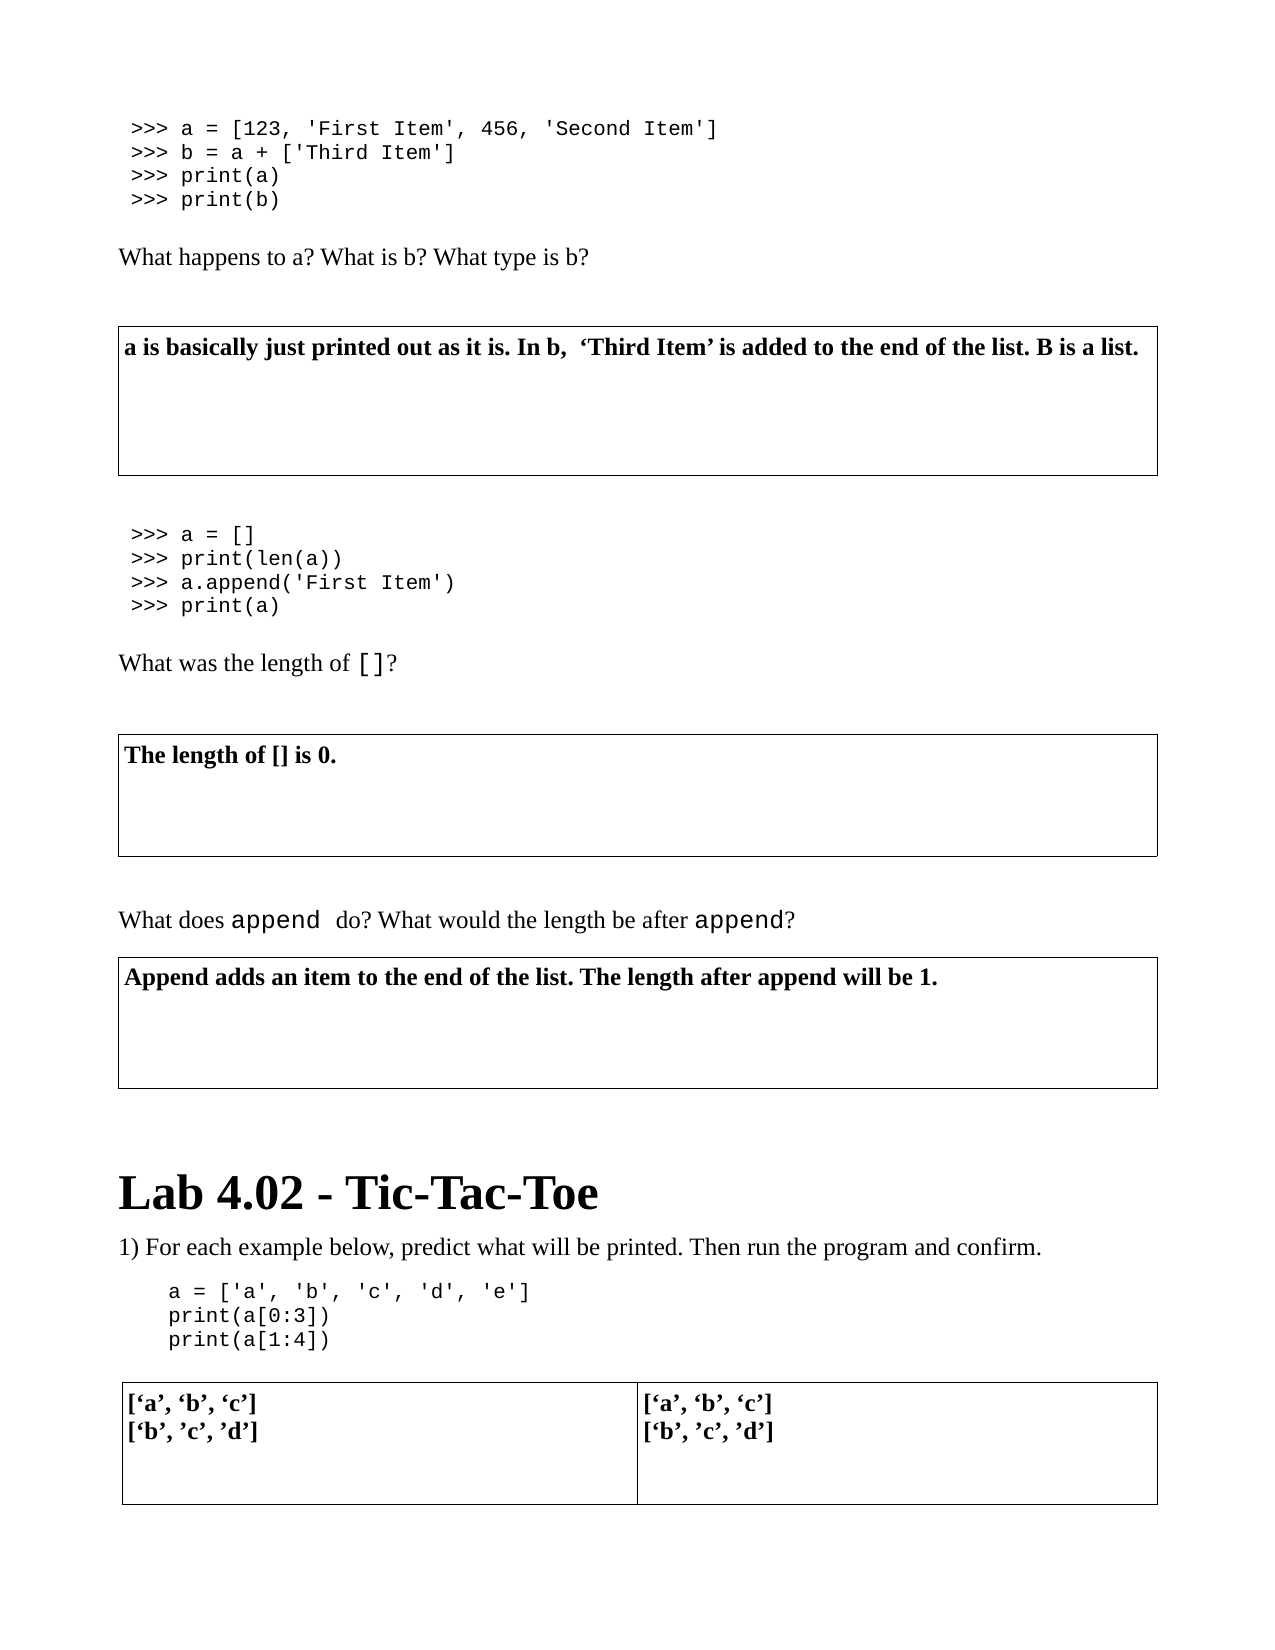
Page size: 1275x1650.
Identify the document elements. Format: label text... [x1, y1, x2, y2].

table_header The length of [] is 0. [119, 735, 1157, 856]
text >>> a = [123, 'First Item', 456, 'Second Item'] [118, 118, 1157, 142]
text 1) For each example below, predict what will be printed. Then run the program and confirm. [118, 1232, 1157, 1261]
text print(a[1:4]) [118, 1329, 1157, 1352]
text What was the length of []? [118, 648, 1157, 714]
table_header [‘a’, ‘b’, ‘c’] [‘b’, ’c’, ’d’] [638, 1383, 1157, 1503]
text >>> print(a) [118, 595, 1157, 619]
text What does append do? What would the length be after append? [118, 905, 1157, 936]
text >>> b = a + ['Third Item'] [118, 142, 1157, 165]
table_header a is basically just printed out as it is. In b, ‘Third Item’ is added to the end of the list. B is a list. [119, 327, 1157, 475]
text >>> print(a) [118, 165, 1157, 189]
text >>> a = [] [118, 524, 1157, 548]
table_header [‘a’, ‘b’, ‘c’] [‘b’, ’c’, ’d’] [123, 1383, 637, 1503]
subtitle Lab 4.02 - Tic-Tac-Toe [118, 1162, 1157, 1220]
text print(a[0:3]) [118, 1305, 1157, 1329]
text >>> print(len(a)) [118, 548, 1157, 572]
text What happens to a? What is b? What type is b? [118, 242, 1157, 305]
table_header Append adds an item to the end of the list. The length after append will be 1. [119, 958, 1157, 1088]
text a = ['a', 'b', 'c', 'd', 'e'] [118, 1281, 1157, 1305]
text >>> print(b) [118, 189, 1157, 213]
text >>> a.append('First Item') [118, 572, 1157, 595]
